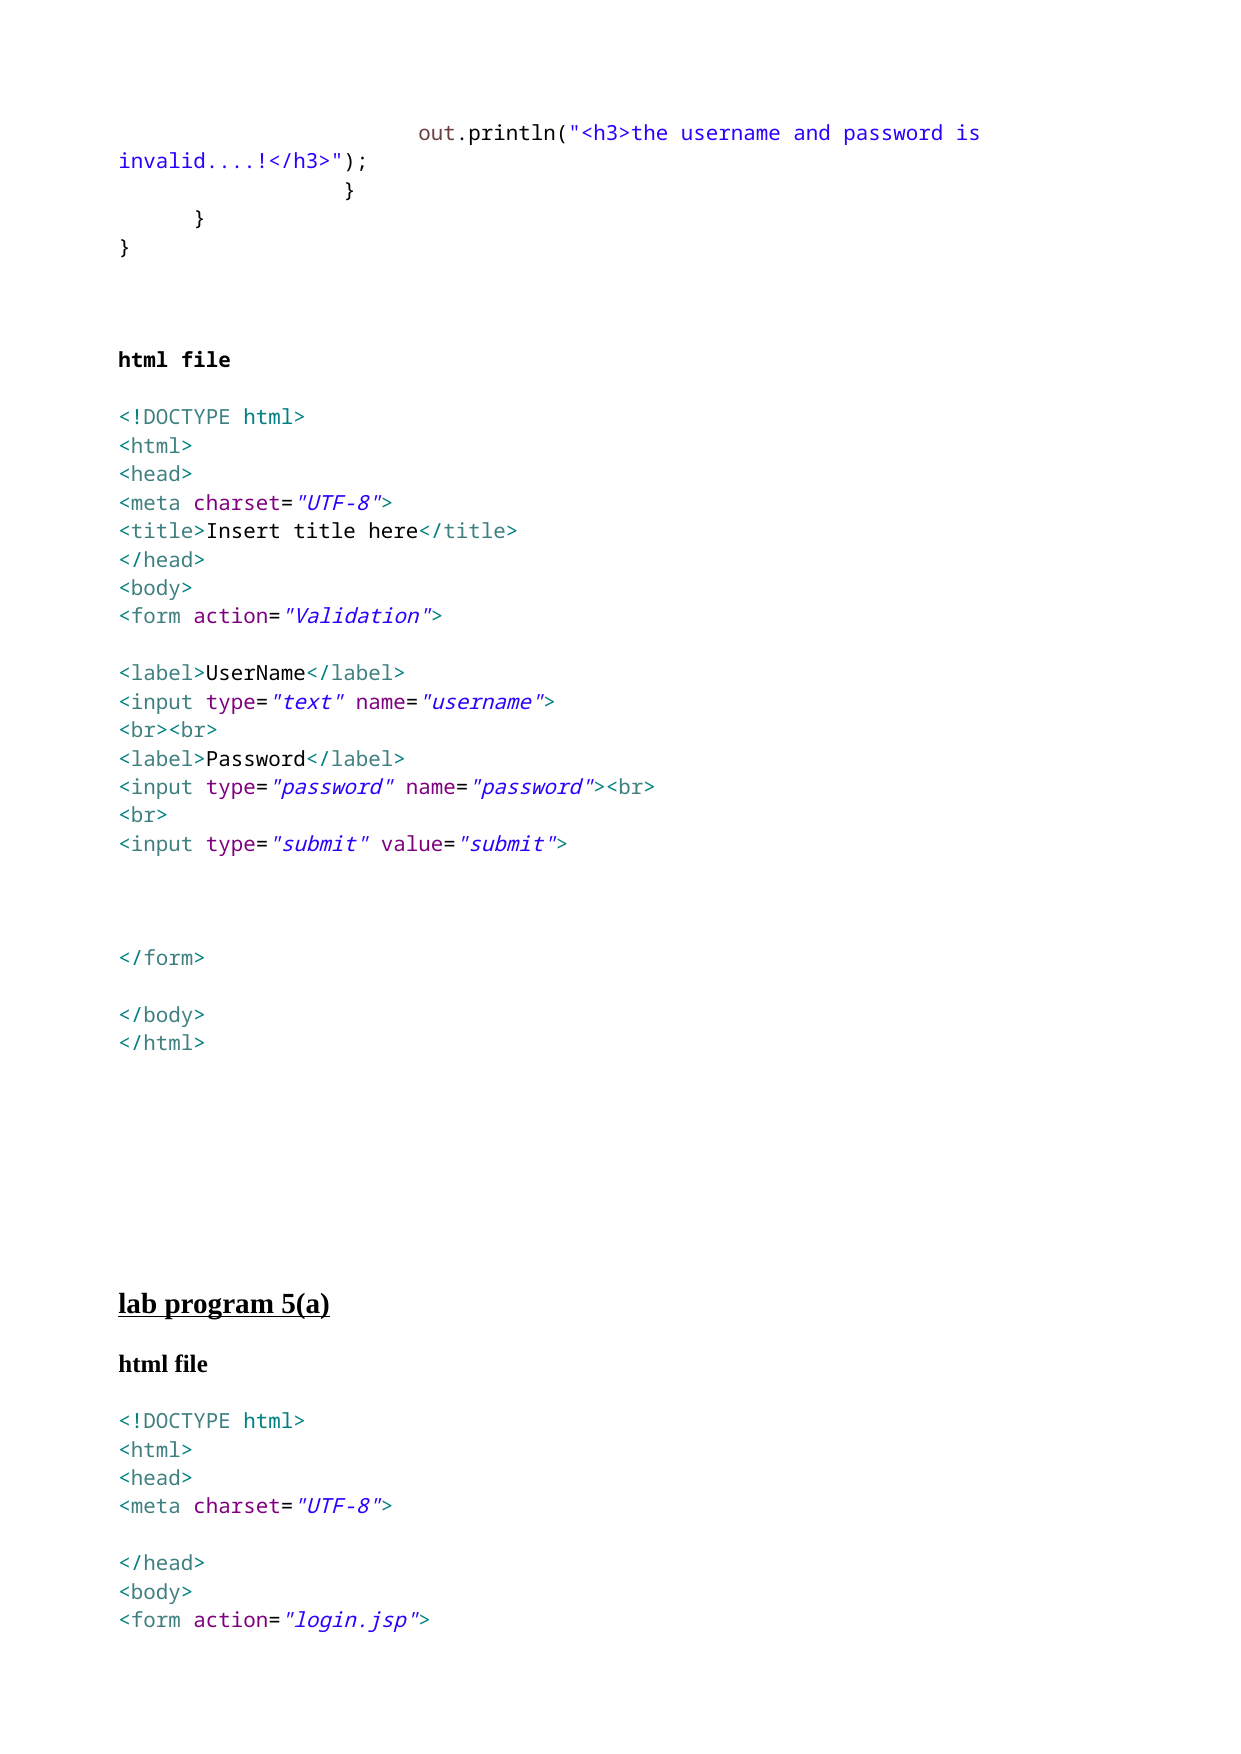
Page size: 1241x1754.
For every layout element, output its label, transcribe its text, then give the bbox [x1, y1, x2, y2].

text lab program 5(a) [118, 1287, 1122, 1320]
text <br><br> [118, 715, 1122, 744]
text </head> [118, 545, 1122, 573]
text <title>Insert title here</title> [118, 516, 1122, 545]
text <form action="Validation"> [118, 602, 1122, 630]
text <input type="text" name="username"> [118, 687, 1122, 715]
text <head> [118, 1463, 1122, 1492]
text <html> [118, 431, 1122, 459]
text <html> [118, 1435, 1122, 1463]
text html file [118, 346, 1122, 374]
text } [118, 175, 1122, 203]
text <form action="login.jsp"> [118, 1605, 1122, 1634]
text </form> [118, 943, 1122, 971]
text <br> [118, 801, 1122, 829]
text <head> [118, 459, 1122, 488]
text </body> [118, 1000, 1122, 1028]
text <!DOCTYPE html> [118, 1406, 1122, 1435]
text html file [118, 1349, 1122, 1378]
text <meta charset="UTF-8"> [118, 1492, 1122, 1520]
text out.println("<h3>the username and password is invalid....!</h3>"); [118, 118, 1122, 175]
text <body> [118, 573, 1122, 602]
text } [118, 232, 1122, 260]
text <label>UserName</label> [118, 658, 1122, 687]
text <!DOCTYPE html> [118, 402, 1122, 431]
text </html> [118, 1028, 1122, 1057]
text <meta charset="UTF-8"> [118, 488, 1122, 516]
text <input type="submit" value="submit"> [118, 829, 1122, 857]
text </head> [118, 1548, 1122, 1577]
text <body> [118, 1577, 1122, 1605]
text <label>Password</label> [118, 744, 1122, 772]
text <input type="password" name="password"><br> [118, 772, 1122, 801]
text } [118, 203, 1122, 232]
